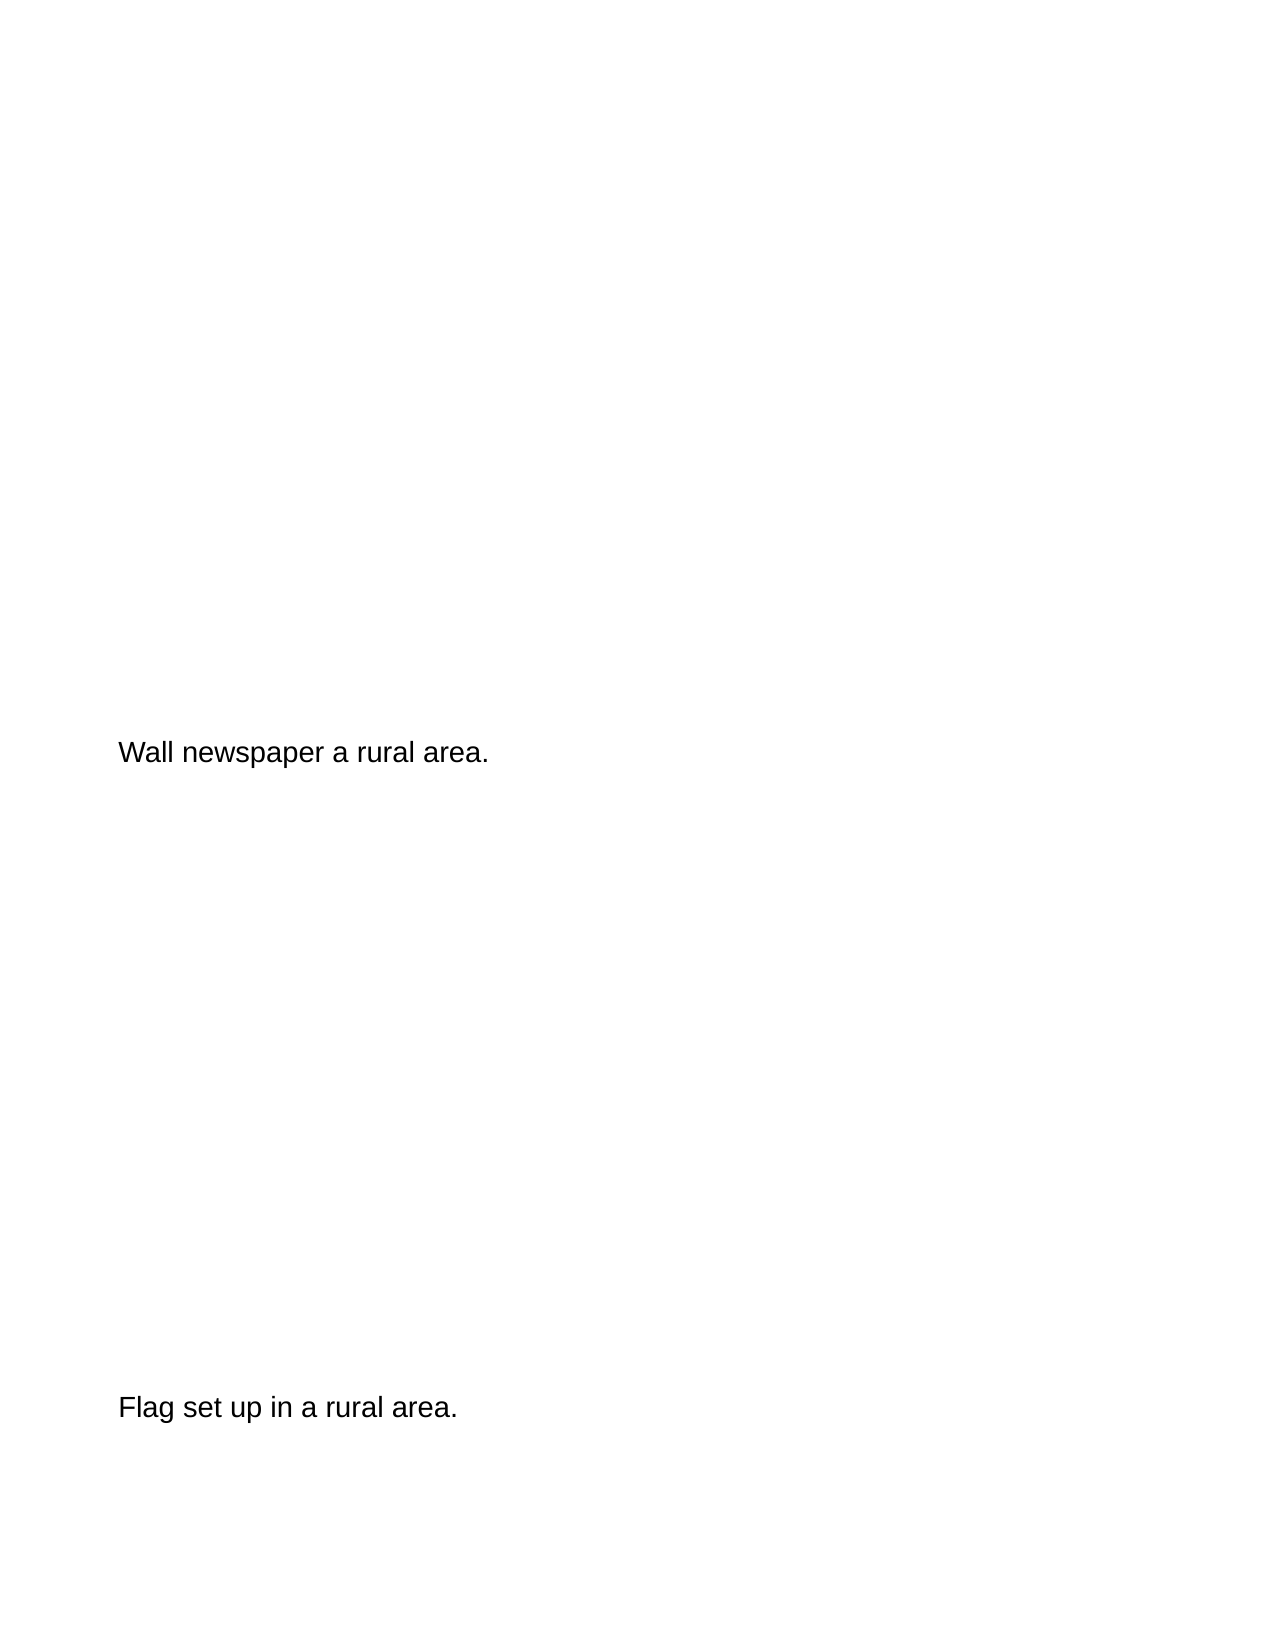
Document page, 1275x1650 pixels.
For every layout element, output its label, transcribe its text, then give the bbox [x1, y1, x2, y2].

text Wall newspaper a rural area. Flag set up in a rural area. [118, 118, 1157, 1423]
